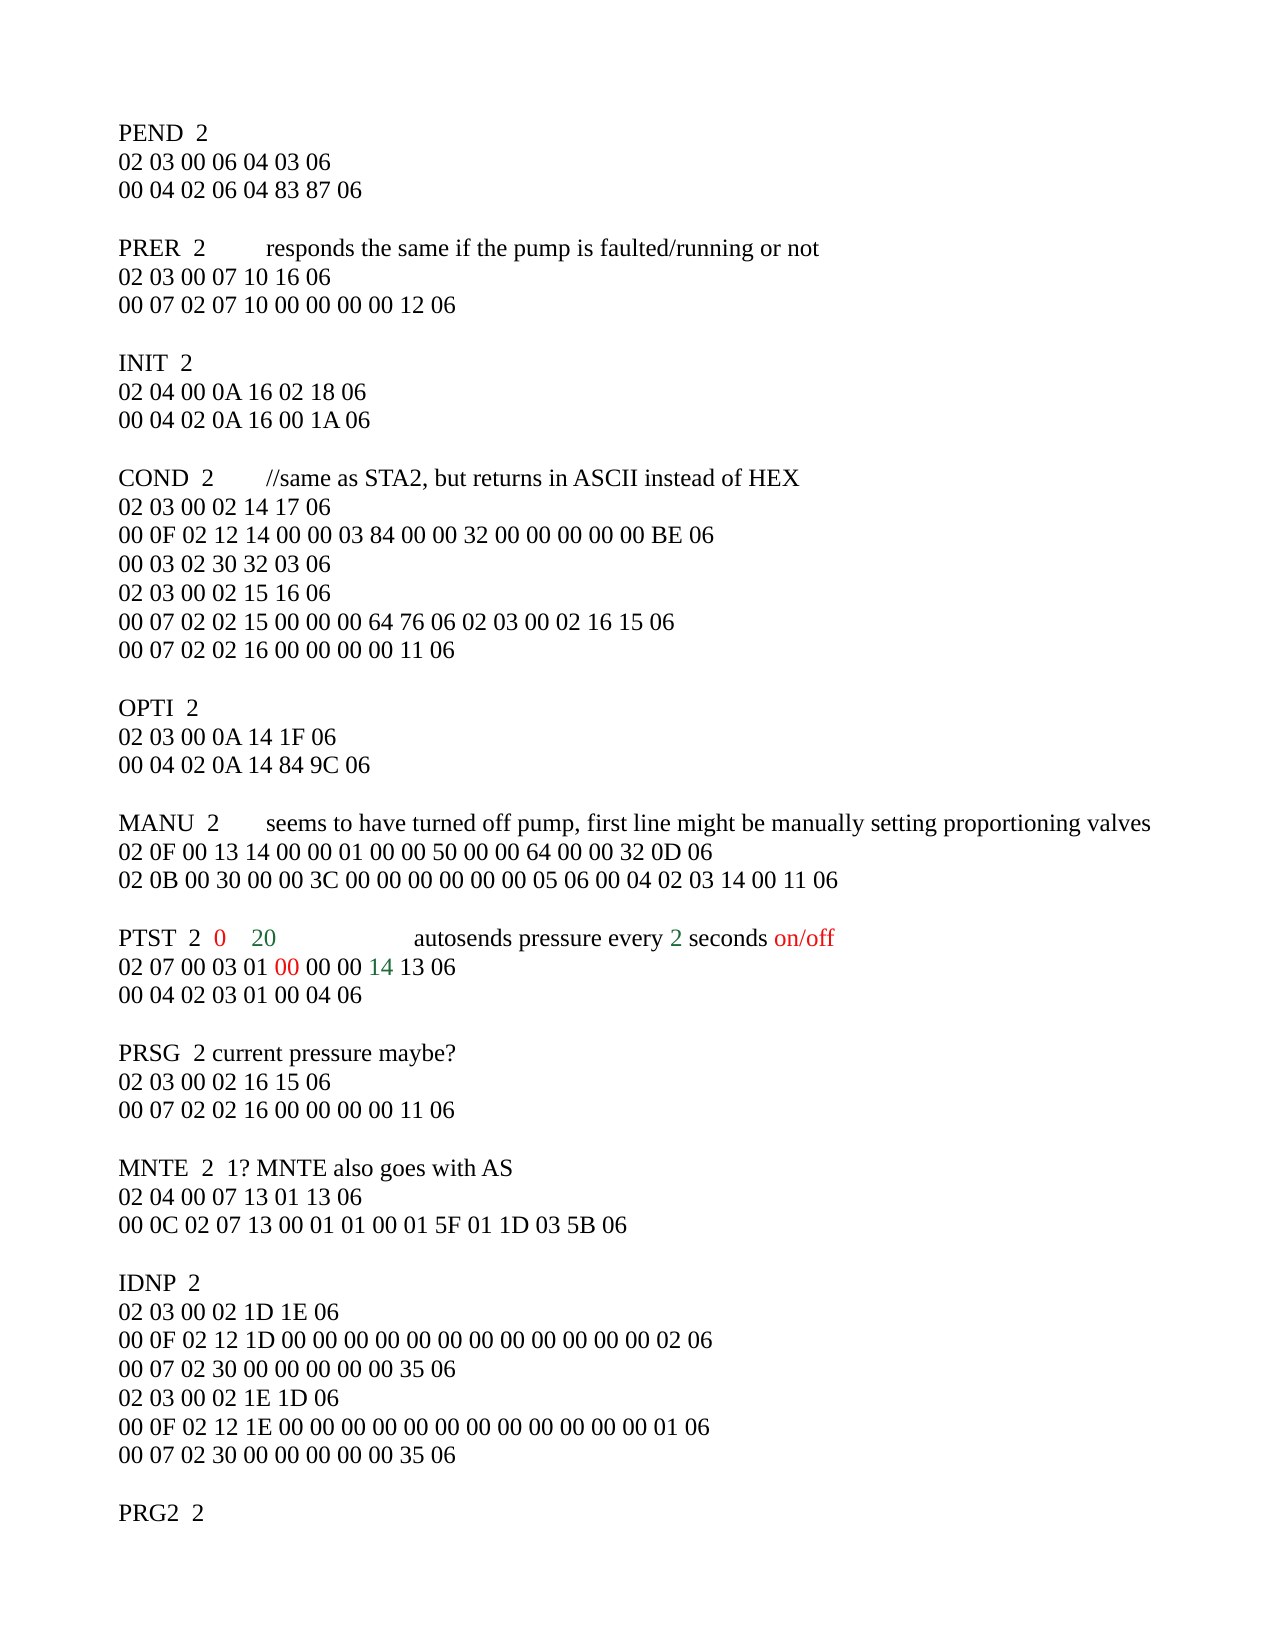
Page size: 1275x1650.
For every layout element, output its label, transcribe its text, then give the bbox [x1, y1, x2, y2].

text MNTE 2 1? MNTE also goes with AS [118, 1153, 1157, 1182]
text 00 0F 02 12 1E 00 00 00 00 00 00 00 00 00 00 00 00 01 06 [118, 1412, 1157, 1441]
text 02 04 00 0A 16 02 18 06 [118, 377, 1157, 406]
text COND 2 //same as STA2, but returns in ASCII instead of HEX [118, 463, 1157, 492]
text PRSG 2 current pressure maybe? [118, 1038, 1157, 1067]
text 00 07 02 02 16 00 00 00 00 11 06 [118, 636, 1157, 664]
text 00 03 02 30 32 03 06 [118, 549, 1157, 578]
text 02 0B 00 30 00 00 3C 00 00 00 00 00 00 05 06 00 04 02 03 14 00 11 06 [118, 866, 1157, 894]
text 02 03 00 02 16 15 06 [118, 1067, 1157, 1096]
text 00 04 02 0A 16 00 1A 06 [118, 406, 1157, 434]
text 02 0F 00 13 14 00 00 01 00 00 50 00 00 64 00 00 32 0D 06 [118, 837, 1157, 866]
text 00 07 02 30 00 00 00 00 00 35 06 [118, 1441, 1157, 1469]
text 00 07 02 07 10 00 00 00 00 12 06 [118, 291, 1157, 319]
text PTST 2 0 20 autosends pressure every 2 seconds on/off [118, 923, 1157, 952]
text 00 0F 02 12 1D 00 00 00 00 00 00 00 00 00 00 00 00 02 06 [118, 1326, 1157, 1354]
text PRG2 2 [118, 1498, 1157, 1527]
text 02 03 00 06 04 03 06 [118, 147, 1157, 176]
text 02 07 00 03 01 00 00 00 14 13 06 [118, 952, 1157, 981]
text 00 04 02 06 04 83 87 06 [118, 176, 1157, 204]
text 02 03 00 02 1D 1E 06 [118, 1297, 1157, 1326]
text IDNP 2 [118, 1268, 1157, 1297]
text 00 07 02 02 16 00 00 00 00 11 06 [118, 1096, 1157, 1124]
text PRER 2 responds the same if the pump is faulted/running or not [118, 233, 1157, 262]
text 02 03 00 02 15 16 06 [118, 578, 1157, 607]
text 00 07 02 02 15 00 00 00 64 76 06 02 03 00 02 16 15 06 [118, 607, 1157, 636]
text MANU 2 seems to have turned off pump, first line might be manually setting proportioning valves [118, 808, 1157, 837]
text 00 04 02 0A 14 84 9C 06 [118, 751, 1157, 779]
text INIT 2 [118, 348, 1157, 377]
text 00 04 02 03 01 00 04 06 [118, 981, 1157, 1009]
text 00 0F 02 12 14 00 00 03 84 00 00 32 00 00 00 00 00 BE 06 [118, 521, 1157, 549]
text 00 07 02 30 00 00 00 00 00 35 06 [118, 1354, 1157, 1383]
text 02 03 00 02 14 17 06 [118, 492, 1157, 521]
text 02 03 00 02 1E 1D 06 [118, 1383, 1157, 1412]
text 02 04 00 07 13 01 13 06 [118, 1182, 1157, 1211]
text 02 03 00 0A 14 1F 06 [118, 722, 1157, 751]
text OPTI 2 [118, 693, 1157, 722]
text 02 03 00 07 10 16 06 [118, 262, 1157, 291]
text 00 0C 02 07 13 00 01 01 00 01 5F 01 1D 03 5B 06 [118, 1211, 1157, 1239]
text PEND 2 [118, 118, 1157, 147]
